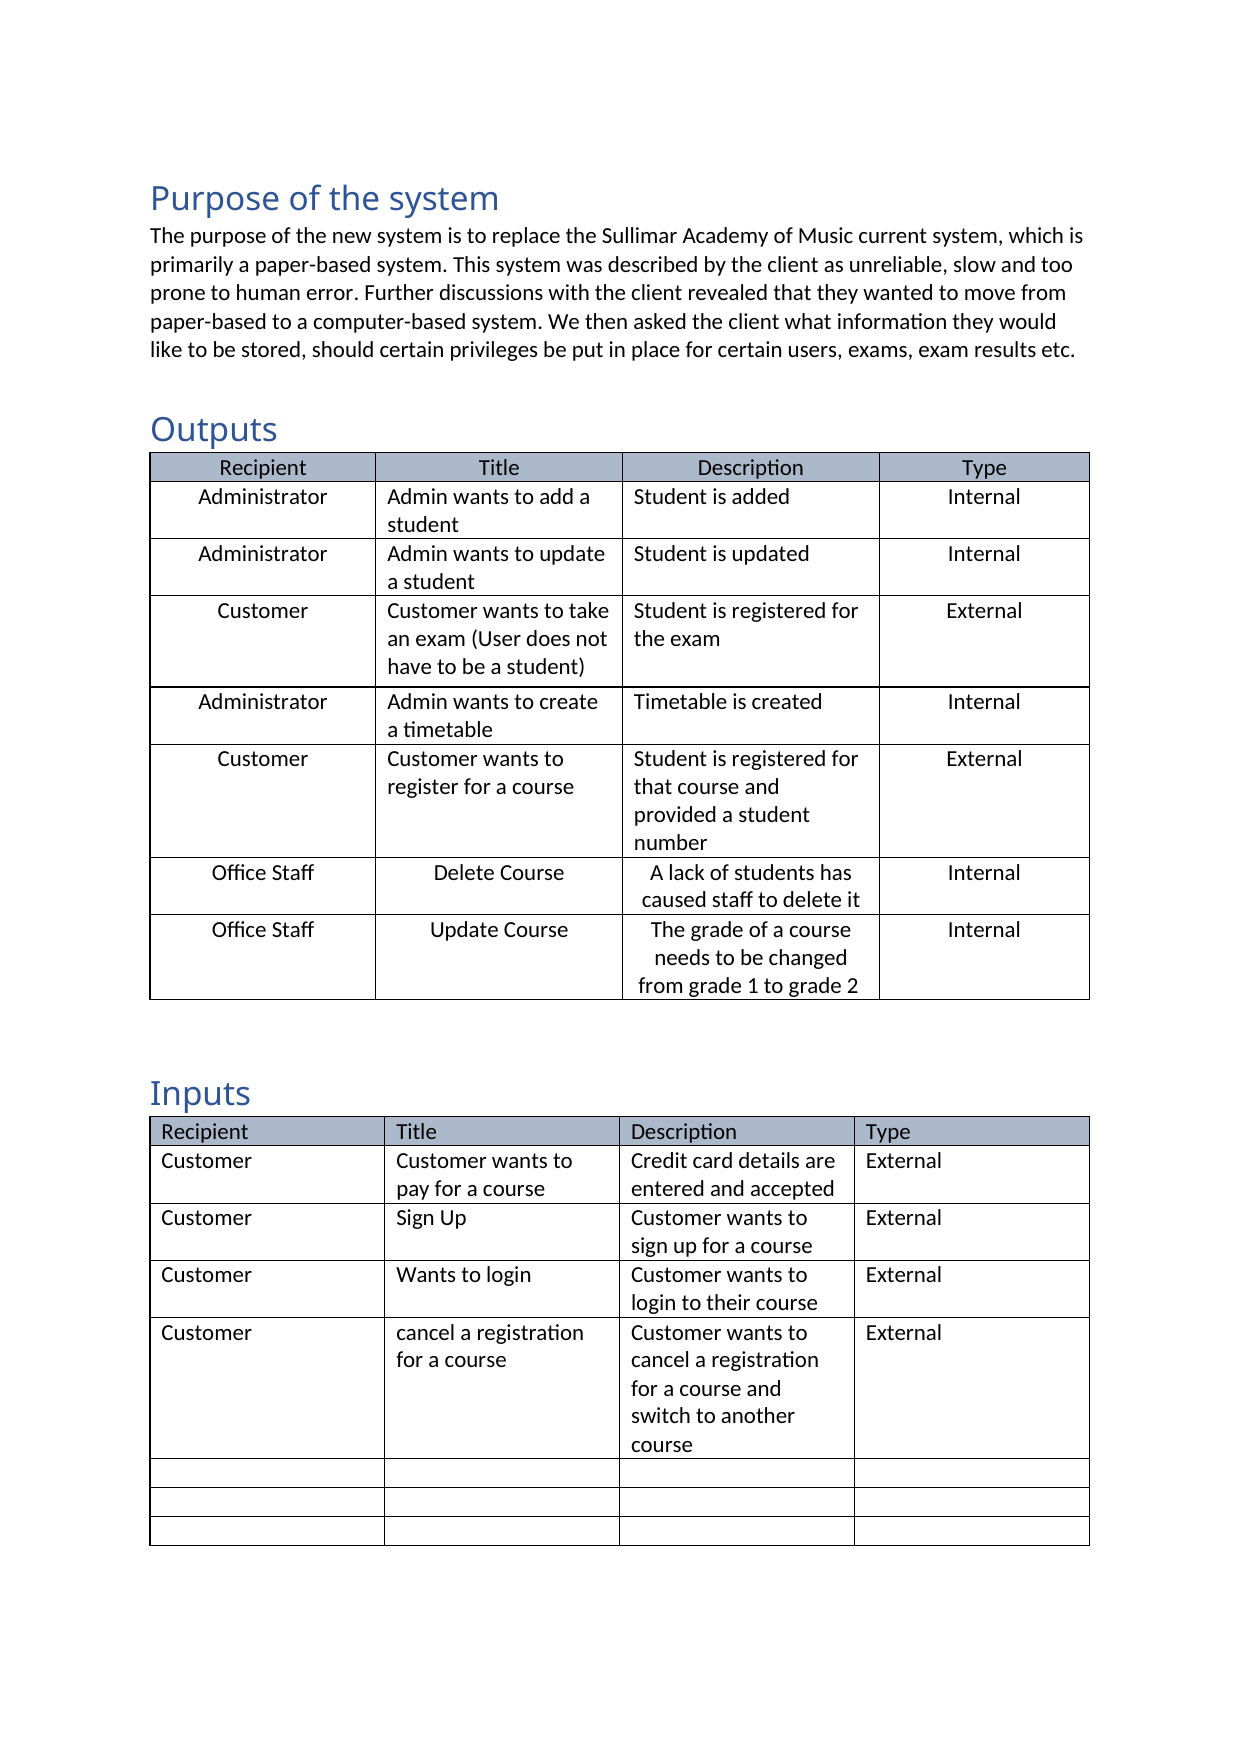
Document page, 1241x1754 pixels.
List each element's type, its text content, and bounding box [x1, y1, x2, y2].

table_header Type [880, 453, 1089, 481]
table_header Description [623, 453, 879, 481]
table_cell Customer wants to sign up for a course [620, 1204, 854, 1259]
table_cell Admin wants to add a student [376, 482, 622, 538]
table_cell A lack of students has caused staff to delete it [623, 858, 879, 914]
table_cell Customer [151, 1318, 384, 1458]
table_cell Customer [151, 1204, 384, 1259]
table_cell [385, 1459, 619, 1487]
table_cell The grade of a course needs to be changed from grade 1 to grade 2 [623, 915, 879, 999]
table_cell cancel a registration for a course [385, 1318, 619, 1458]
table_cell Customer wants to take an exam (User does not have to be a student) [376, 596, 622, 686]
table_cell [151, 1459, 384, 1487]
table_cell Internal [880, 858, 1089, 914]
table_cell Delete Course [376, 858, 622, 914]
table_cell External [855, 1146, 1089, 1202]
table_cell [620, 1459, 854, 1487]
table_cell [620, 1488, 854, 1516]
table_header Type [855, 1117, 1089, 1145]
table_cell Office Staff [151, 858, 375, 914]
table_header Title [385, 1117, 619, 1145]
text The purpose of the new system is to replace the Sullimar Academy of Music current system, which is primarily a paper-based system. This system was described by the client as unreliable, slow and too prone to human error. Further discussions with the client revealed that they wanted to move from paper-based to a computer-based system. We then asked the client what information they would like to be stored, should certain privileges be put in place for certain users, exams, exam results etc. [150, 221, 1090, 363]
table_cell Credit card details are entered and accepted [620, 1146, 854, 1202]
table_cell Office Staff [151, 915, 375, 999]
subtitle Purpose of the system [150, 175, 1090, 220]
table_cell Admin wants to create a timetable [376, 688, 622, 743]
table_cell Customer [151, 596, 375, 686]
table_cell External [880, 745, 1089, 857]
table_cell Student is registered for the exam [623, 596, 879, 686]
table_cell External [855, 1261, 1089, 1317]
table_cell [855, 1488, 1089, 1516]
table_cell Customer wants to login to their course [620, 1261, 854, 1317]
table_cell Customer [151, 745, 375, 857]
table_cell Timetable is created [623, 688, 879, 743]
table_cell Student is updated [623, 539, 879, 595]
table_cell Update Course [376, 915, 622, 999]
subtitle Outputs [150, 406, 1090, 451]
table_cell Internal [880, 539, 1089, 595]
table_cell [855, 1459, 1089, 1487]
table_cell External [880, 596, 1089, 686]
table_cell Customer wants to pay for a course [385, 1146, 619, 1202]
table_cell Administrator [151, 539, 375, 595]
table_cell Student is added [623, 482, 879, 538]
table_cell Customer [151, 1261, 384, 1317]
table_cell Admin wants to update a student [376, 539, 622, 595]
table_cell Customer wants to register for a course [376, 745, 622, 857]
table_header Recipient [151, 453, 375, 481]
table_header Recipient [151, 1117, 384, 1145]
table_cell External [855, 1318, 1089, 1458]
table_cell [151, 1488, 384, 1516]
table_cell Customer wants to cancel a registration for a course and switch to another course [620, 1318, 854, 1458]
table_cell Customer [151, 1146, 384, 1202]
table_cell Administrator [151, 688, 375, 743]
table_cell [855, 1517, 1089, 1545]
table_cell [385, 1517, 619, 1545]
table_cell [151, 1517, 384, 1545]
table_cell Wants to login [385, 1261, 619, 1317]
table_cell External [855, 1204, 1089, 1259]
table_cell Student is registered for that course and provided a student number [623, 745, 879, 857]
table_cell Internal [880, 915, 1089, 999]
subtitle Inputs [150, 1070, 1090, 1115]
table_cell Administrator [151, 482, 375, 538]
table_cell Sign Up [385, 1204, 619, 1259]
table_cell [620, 1517, 854, 1545]
table_cell [385, 1488, 619, 1516]
table_header Title [376, 453, 622, 481]
table_cell Internal [880, 688, 1089, 743]
table_header Description [620, 1117, 854, 1145]
table_cell Internal [880, 482, 1089, 538]
